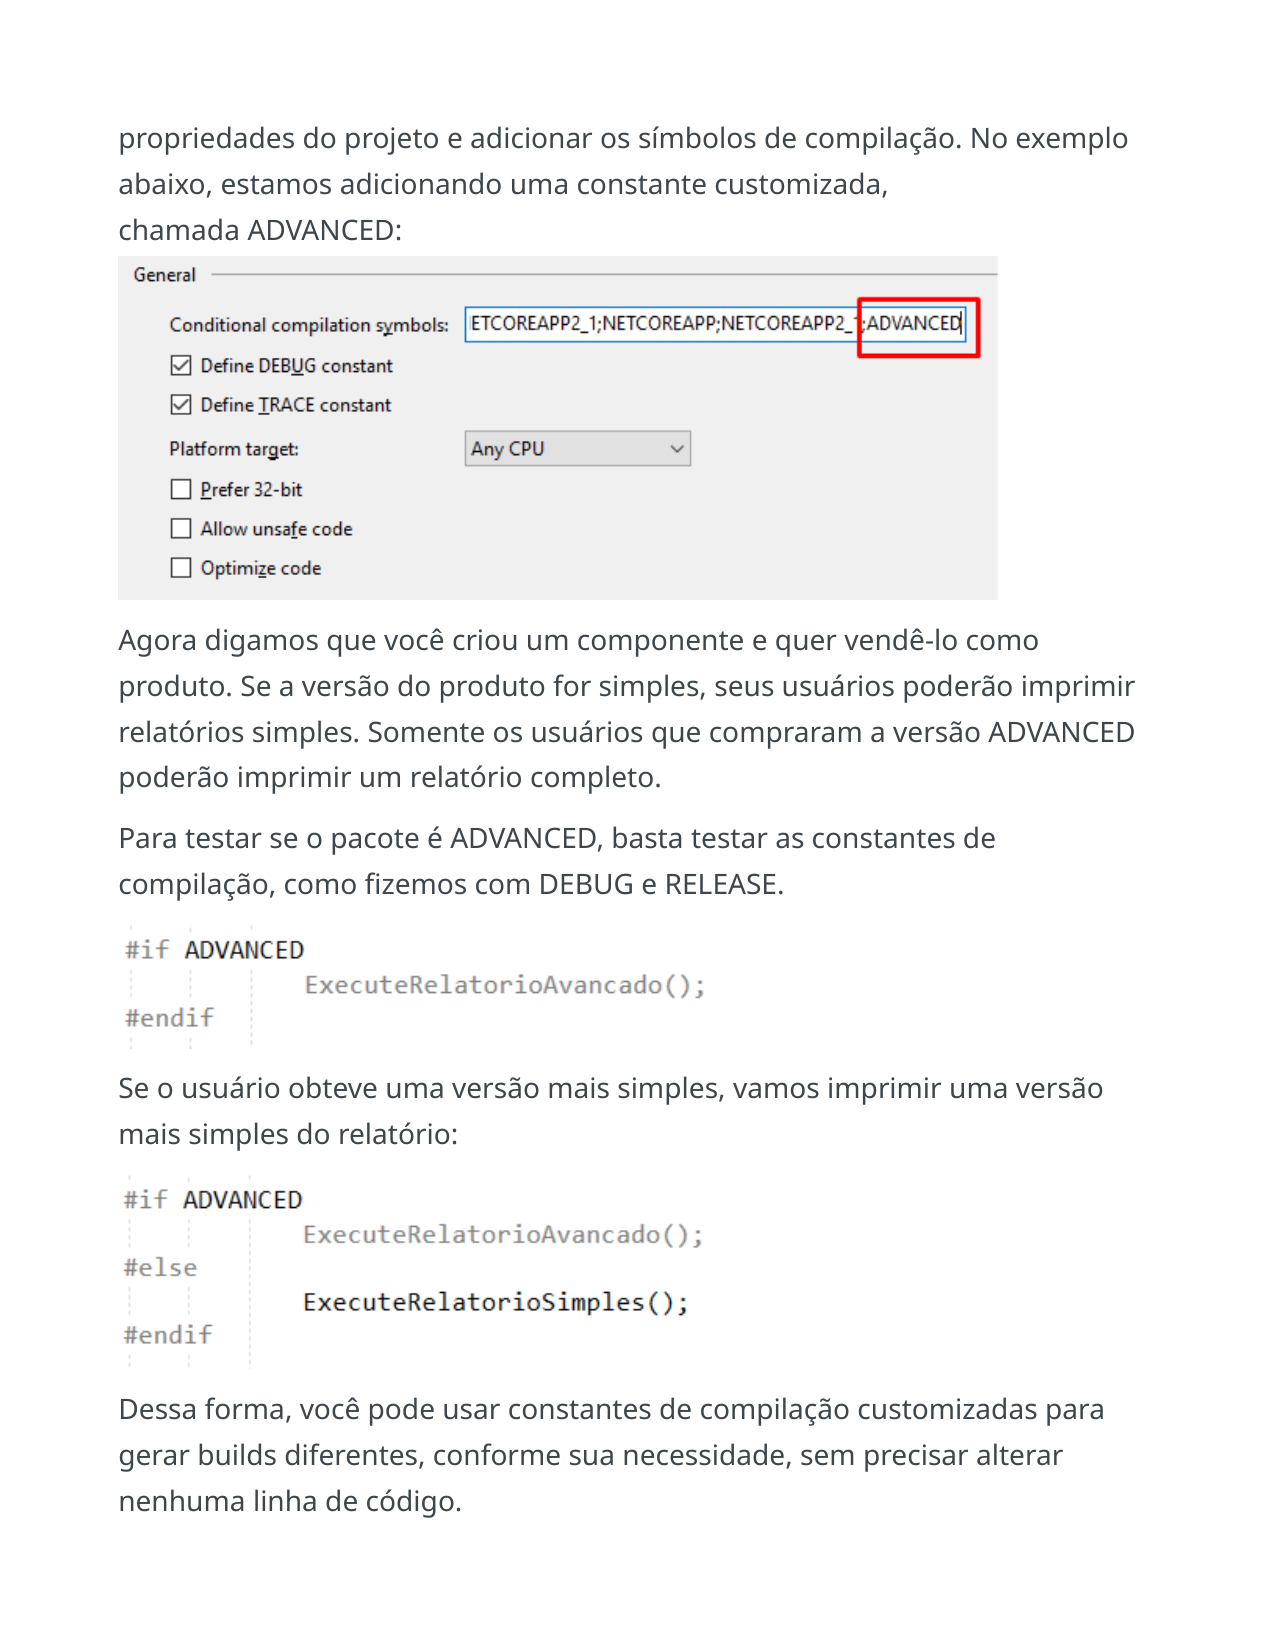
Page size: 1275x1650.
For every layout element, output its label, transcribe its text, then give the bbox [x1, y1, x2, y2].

text Para testar se o pacote é ADVANCED, basta testar as constantes de compilação, como fizemos com DEBUG e RELEASE. [118, 818, 1157, 903]
picture [118, 256, 998, 600]
text Se o usuário obteve uma versão mais simples, vamos imprimir uma versão mais simples do relatório: [118, 1068, 1157, 1153]
text Dessa forma, você pode usar constantes de compilação customizadas para gerar builds diferentes, conforme sua necessidade, sem precisar alterar nenhuma linha de código. [118, 1389, 1157, 1519]
text propriedades do projeto e adicionar os símbolos de compilação. No exemplo abaixo, estamos adicionando uma constante customizada, chamada ADVANCED: [118, 118, 1157, 248]
picture [118, 924, 729, 1049]
text Agora digamos que você criou um componente e quer vendê-lo como produto. Se a versão do produto for simples, seus usuários poderão imprimir relatórios simples. Somente os usuários que compraram a versão ADVANCED poderão imprimir um relatório completo. [118, 620, 1157, 796]
picture [118, 1175, 731, 1369]
